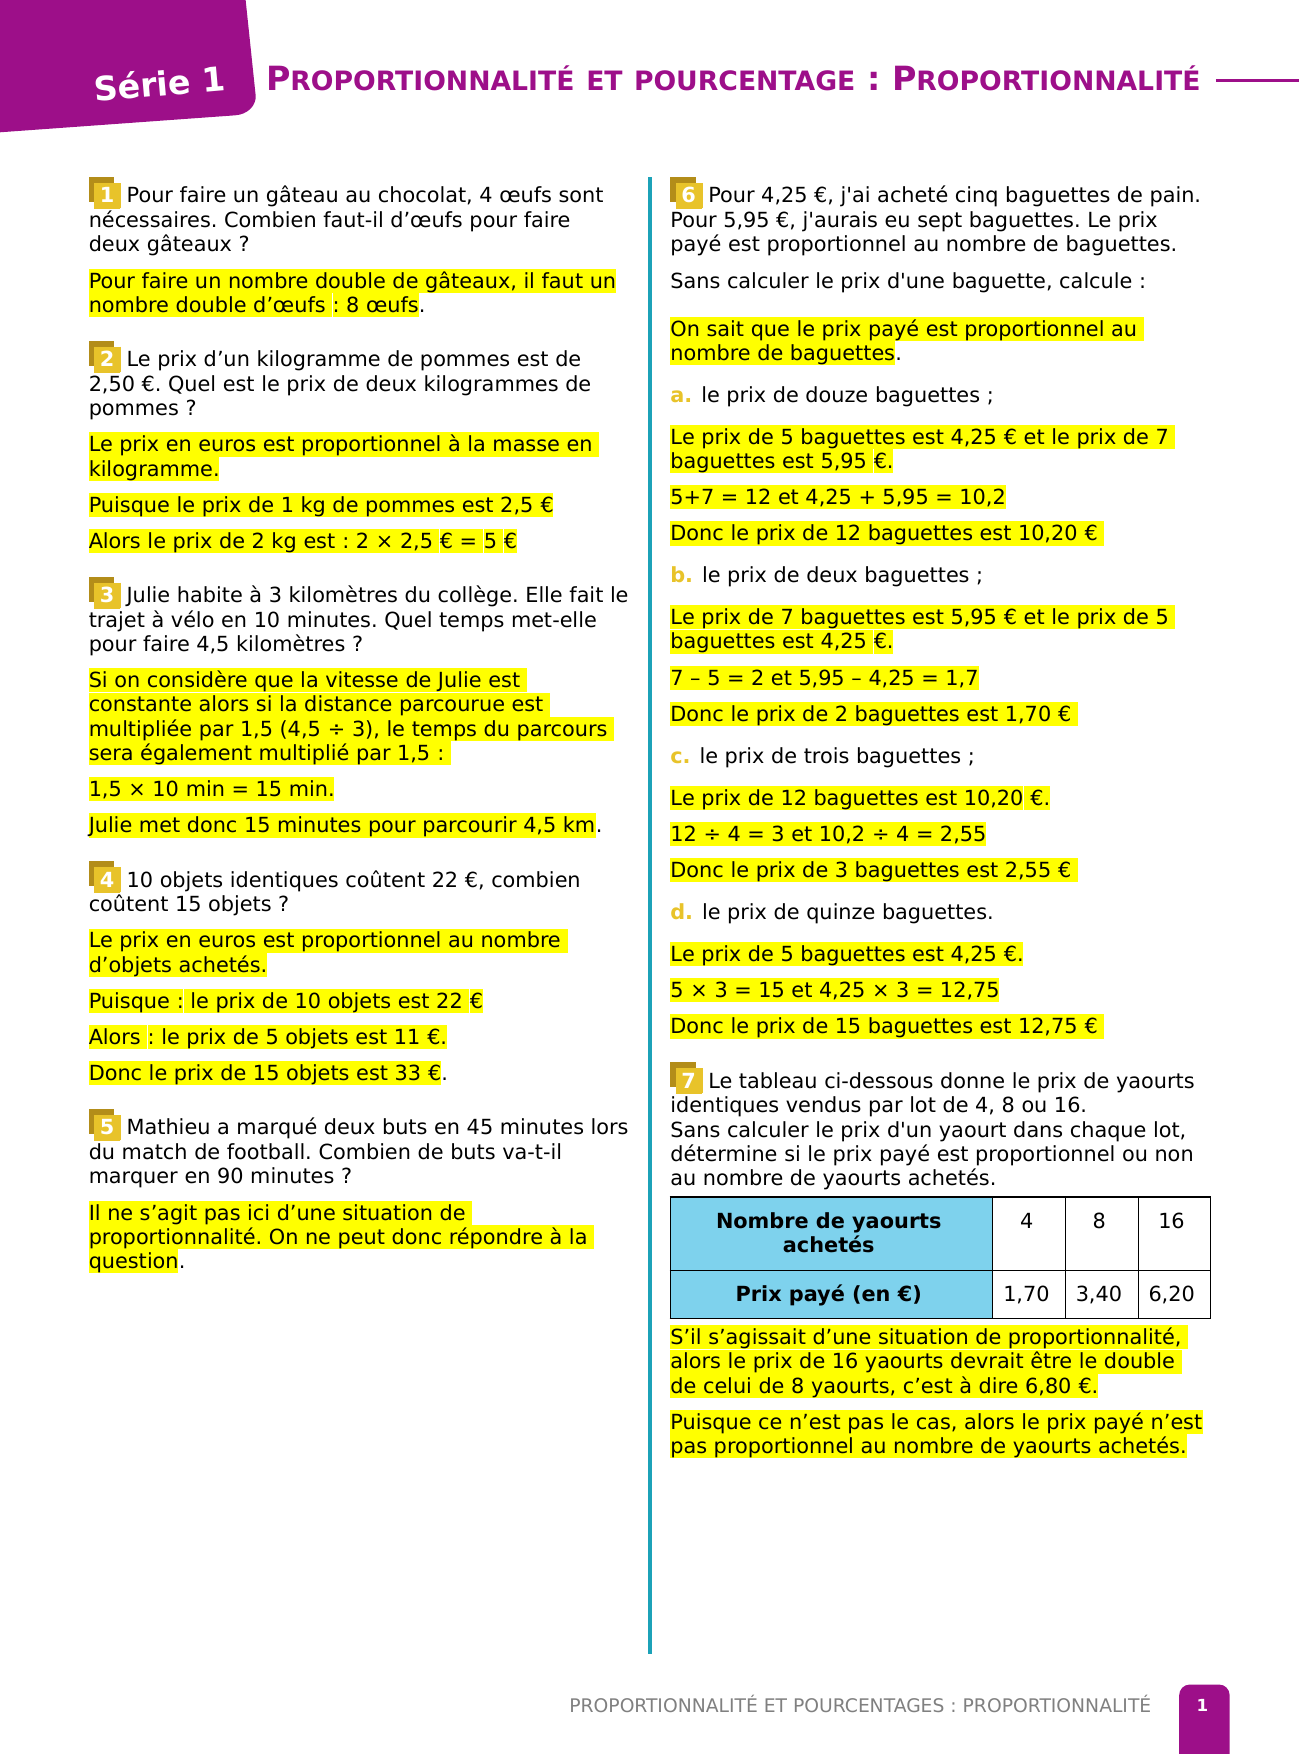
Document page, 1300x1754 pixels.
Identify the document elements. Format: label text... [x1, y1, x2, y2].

subtitle On sait que le prix payé est proportionnel au nombre de baguettes. [895, 317, 1211, 365]
subtitle 5+7 = 12 et 4,25 + 5,95 = 10,2 [1006, 485, 1205, 509]
table_header 4 [993, 1198, 1065, 1270]
subtitle Alors le prix de 2 kg est : 2 × 2,5 € = 5 € [517, 529, 623, 553]
list le prix de douze baguettes ; [670, 383, 1211, 407]
subtitle Le prix d’un kilogramme de pommes est de 2,50 €. Quel est le prix de deux kilogrammes de pommes ? [88, 341, 629, 420]
subtitle 12 ÷ 4 = 3 et 10,2 ÷ 4 = 2,55 [986, 822, 1205, 846]
list le prix de deux baguettes ; [670, 563, 1211, 588]
table_cell 3,40 [1066, 1271, 1138, 1318]
subtitle Pour 4,25 €, j'ai acheté cinq baguettes de pain. Pour 5,95 €, j'aurais eu sept baguettes. Le prix payé est proportionnel au nombre de baguettes. [670, 177, 1211, 257]
subtitle 10 objets identiques coûtent 22 €, combien coûtent 15 objets ? [88, 861, 629, 917]
table_cell 1,70 [993, 1271, 1065, 1318]
subtitle Puisque le prix de 1 kg de pommes est 2,5 € [553, 493, 623, 517]
table_header 16 [1139, 1198, 1210, 1270]
subtitle Le prix en euros est proportionnel à la masse en kilogramme. [219, 432, 623, 481]
subtitle Donc le prix de 12 baguettes est 10,20 € [1104, 521, 1205, 546]
table_header Nombre de yaourts achetés [671, 1198, 992, 1270]
subtitle Donc le prix de 15 objets est 33 €. [441, 1061, 623, 1085]
subtitle Pour faire un nombre double de gâteaux, il faut un nombre double d’œufs : 8 œufs. [419, 269, 623, 317]
subtitle 1,5 × 10 min = 15 min. [334, 777, 623, 801]
table_cell Prix payé (en €) [671, 1271, 992, 1318]
list le prix de quinze baguettes. [670, 900, 1211, 924]
subtitle Donc le prix de 15 baguettes est 12,75 € [670, 1014, 730, 1039]
subtitle Donc le prix de 15 baguettes est 12,75 € [1104, 1014, 1205, 1039]
table_cell 6,20 [1139, 1271, 1210, 1318]
subtitle Mathieu a marqué deux buts en 45 minutes lors du match de football. Combien de buts va-t-il marquer en 90 minutes ? [88, 1109, 629, 1189]
list le prix de trois baguettes ; [670, 744, 1211, 768]
subtitle Donc le prix de 3 baguettes est 2,55 € [670, 858, 730, 882]
subtitle Le prix de 12 baguettes est 10,20 €. [1050, 786, 1205, 810]
subtitle Si on considère que la vitesse de Julie est constante alors si la distance parcourue est multipliée par 1,5 (4,5 ÷ 3), le temps du parcours sera également multiplié par 1,5 : [88, 668, 623, 765]
subtitle Le prix de 7 baguettes est 5,95 € et le prix de 5 baguettes est 4,25 €. [670, 605, 1205, 654]
subtitle Puisque : le prix de 10 objets est 22 € [483, 989, 623, 1013]
subtitle Le prix en euros est proportionnel au nombre d’objets achetés. [88, 928, 623, 977]
subtitle Donc le prix de 3 baguettes est 2,55 € [1078, 858, 1205, 882]
subtitle Alors : le prix de 5 objets est 11 €. [447, 1025, 623, 1049]
subtitle Sans calculer le prix d'une baguette, calcule : [670, 269, 1205, 293]
subtitle Le prix de 5 baguettes est 4,25 €. [1023, 942, 1205, 966]
subtitle Donc le prix de 12 baguettes est 10,20 € [670, 521, 730, 546]
subtitle Donc le prix de 2 baguettes est 1,70 € [1078, 702, 1205, 726]
subtitle 5 × 3 = 15 et 4,25 × 3 = 12,75 [999, 978, 1205, 1002]
subtitle Le tableau ci-dessous donne le prix de yaourts identiques vendus par lot de 4, 8 ou 16. Sans calculer le prix d'un yaourt dans chaque lot, détermine si le prix payé est proportionnel ou non au nombre de yaourts achetés. [670, 1062, 1211, 1190]
subtitle Pour faire un gâteau au chocolat, 4 œufs sont nécessaires. Combien faut-il d’œufs pour faire deux gâteaux ? [88, 177, 629, 257]
subtitle S’il s’agissait d’une situation de proportionnalité, alors le prix de 16 yaourts devrait être le double de celui de 8 yaourts, c’est à dire 6,80 €. [670, 1325, 1205, 1398]
subtitle Le prix de 5 baguettes est 4,25 € et le prix de 7 baguettes est 5,95 €. [893, 425, 1205, 473]
subtitle Donc le prix de 2 baguettes est 1,70 € [670, 702, 730, 726]
table_header 8 [1066, 1198, 1138, 1270]
subtitle 7 – 5 = 2 et 5,95 – 4,25 = 1,7 [979, 666, 1205, 690]
subtitle Julie habite à 3 kilomètres du collège. Elle fait le trajet à vélo en 10 minutes. Quel temps met-elle pour faire 4,5 kilomètres ? [88, 577, 629, 656]
subtitle Il ne s’agit pas ici d’une situation de proportionnalité. On ne peut donc répondre à la question. [178, 1201, 623, 1273]
